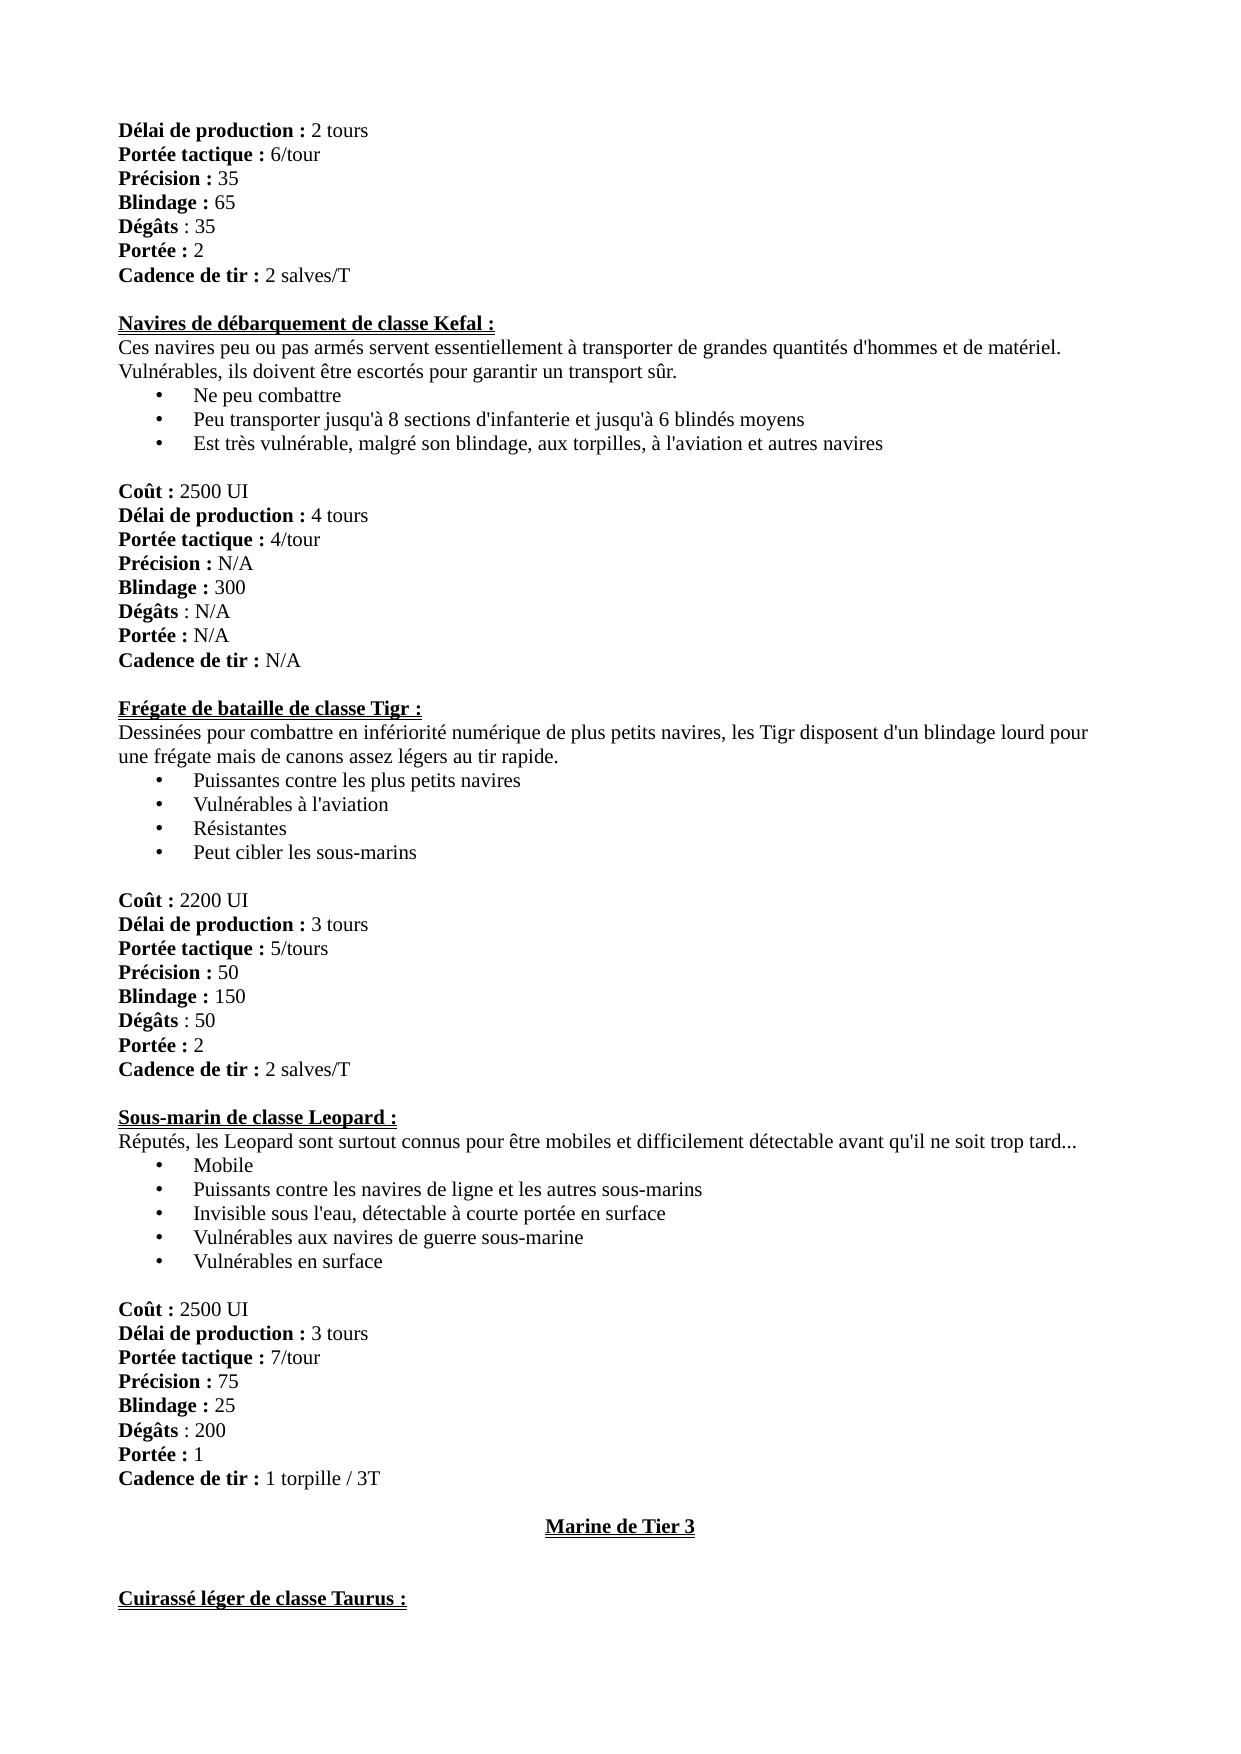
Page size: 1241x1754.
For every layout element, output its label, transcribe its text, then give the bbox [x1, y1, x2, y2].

text Portée : 2 [118, 1032, 1122, 1057]
list Ne peu combattre [156, 383, 1122, 407]
text Coût : 2500 UI [118, 1297, 1122, 1321]
text Cadence de tir : 2 salves/T [118, 1057, 1122, 1081]
text Portée tactique : 6/tour [118, 142, 1122, 166]
text Délai de production : 4 tours [118, 503, 1122, 527]
text Portée tactique : 5/tours [118, 936, 1122, 960]
text Délai de production : 3 tours [118, 1321, 1122, 1345]
text Portée : 1 [118, 1442, 1122, 1466]
text Précision : 50 [118, 960, 1122, 984]
text Cadence de tir : 2 salves/T [118, 262, 1122, 287]
text Précision : 35 [118, 166, 1122, 190]
text Cadence de tir : 1 torpille / 3T [118, 1466, 1122, 1490]
text Blindage : 25 [118, 1393, 1122, 1417]
text Coût : 2200 UI [118, 888, 1122, 912]
text Cadence de tir : N/A [118, 647, 1122, 672]
text Précision : 75 [118, 1369, 1122, 1393]
list Vulnérables à l'aviation [156, 792, 1122, 816]
text Ces navires peu ou pas armés servent essentiellement à transporter de grandes quantités d'hommes et de matériel. Vulnérables, ils doivent être escortés pour garantir un transport sûr. [118, 335, 1122, 383]
text Portée : 2 [118, 238, 1122, 262]
text Dégâts : N/A [118, 599, 1122, 623]
text Réputés, les Leopard sont surtout connus pour être mobiles et difficilement détectable avant qu'il ne soit trop tard... [118, 1129, 1122, 1153]
text Dégâts : 50 [118, 1008, 1122, 1032]
text Frégate de bataille de classe Tigr : [118, 696, 1122, 720]
text Cuirassé léger de classe Taurus : [118, 1586, 1122, 1610]
list Peu transporter jusqu'à 8 sections d'infanterie et jusqu'à 6 blindés moyens [156, 407, 1122, 431]
text Sous-marin de classe Leopard : [118, 1105, 1122, 1129]
text Dégâts : 200 [118, 1417, 1122, 1442]
text Portée tactique : 4/tour [118, 527, 1122, 551]
list Est très vulnérable, malgré son blindage, aux torpilles, à l'aviation et autres navires [156, 431, 1122, 455]
text Blindage : 300 [118, 575, 1122, 599]
list Invisible sous l'eau, détectable à courte portée en surface [156, 1201, 1122, 1225]
text Dégâts : 35 [118, 214, 1122, 238]
text Coût : 2500 UI [118, 479, 1122, 503]
text Portée tactique : 7/tour [118, 1345, 1122, 1369]
text Délai de production : 2 tours [118, 118, 1122, 142]
text Blindage : 150 [118, 984, 1122, 1008]
text Délai de production : 3 tours [118, 912, 1122, 936]
list Peut cibler les sous-marins [156, 840, 1122, 864]
list Puissantes contre les plus petits navires [156, 768, 1122, 792]
list Vulnérables en surface [156, 1249, 1122, 1273]
list Résistantes [156, 816, 1122, 840]
text Portée : N/A [118, 623, 1122, 647]
list Vulnérables aux navires de guerre sous-marine [156, 1225, 1122, 1249]
text Précision : N/A [118, 551, 1122, 575]
text Dessinées pour combattre en infériorité numérique de plus petits navires, les Tigr disposent d'un blindage lourd pour une frégate mais de canons assez légers au tir rapide. [118, 720, 1122, 768]
text Marine de Tier 3 [118, 1514, 1122, 1538]
list Puissants contre les navires de ligne et les autres sous-marins [156, 1177, 1122, 1201]
list Mobile [156, 1153, 1122, 1177]
text Blindage : 65 [118, 190, 1122, 214]
text Navires de débarquement de classe Kefal : [118, 311, 1122, 335]
